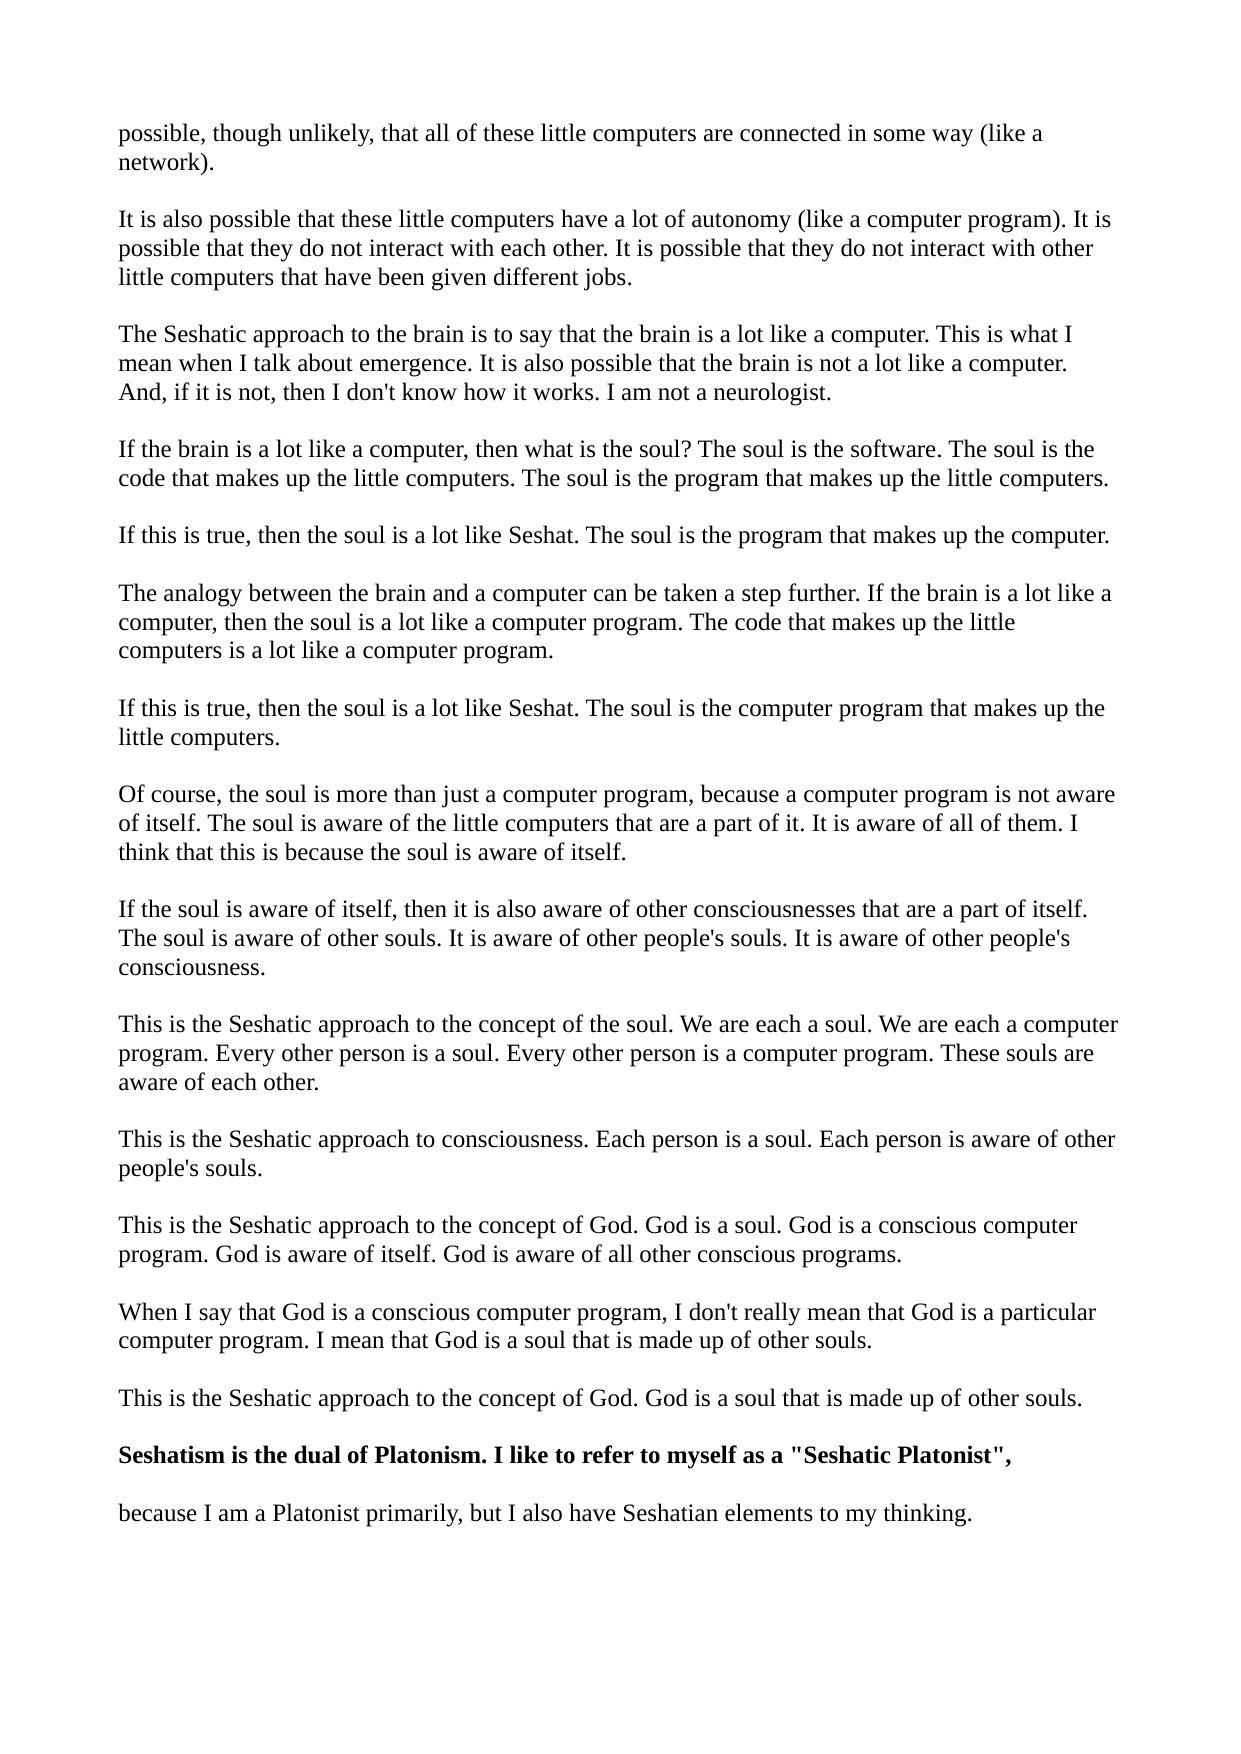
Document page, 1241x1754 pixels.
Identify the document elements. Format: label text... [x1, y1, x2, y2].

text Seshatism is the dual of Platonism. I like to refer to myself as a "Seshatic Platonist", [118, 1441, 1122, 1469]
text The analogy between the brain and a computer can be taken a step further. If the brain is a lot like a computer, then the soul is a lot like a computer program. The code that makes up the little computers is a lot like a computer program. [118, 578, 1122, 664]
text This is the Seshatic approach to the concept of God. God is a soul that is made up of other souls. [118, 1383, 1122, 1412]
text This is the Seshatic approach to consciousness. Each person is a soul. Each person is aware of other people's souls. [118, 1124, 1122, 1182]
text This is the Seshatic approach to the concept of God. God is a soul. God is a conscious computer program. God is aware of itself. God is aware of all other conscious programs. [118, 1211, 1122, 1268]
text The Seshatic approach to the brain is to say that the brain is a lot like a computer. This is what I mean when I talk about emergence. It is also possible that the brain is not a lot like a computer. And, if it is not, then I don't know how it works. I am not a neurologist. [118, 319, 1122, 406]
text If this is true, then the soul is a lot like Seshat. The soul is the program that makes up the computer. [118, 521, 1122, 549]
text Of course, the soul is more than just a computer program, because a computer program is not aware of itself. The soul is aware of the little computers that are a part of it. It is aware of all of them. I think that this is because the soul is aware of itself. [118, 779, 1122, 866]
text It is also possible that these little computers have a lot of autonomy (like a computer program). It is possible that they do not interact with each other. It is possible that they do not interact with other little computers that have been given different jobs. [118, 204, 1122, 291]
text possible, though unlikely, that all of these little computers are connected in some way (like a network). [118, 118, 1122, 176]
text If the soul is aware of itself, then it is also aware of other consciousnesses that are a part of itself. The soul is aware of other souls. It is aware of other people's souls. It is aware of other people's consciousness. [118, 894, 1122, 981]
text If this is true, then the soul is a lot like Seshat. The soul is the computer program that makes up the little computers. [118, 693, 1122, 751]
text When I say that God is a conscious computer program, I don't really mean that God is a particular computer program. I mean that God is a soul that is made up of other souls. [118, 1297, 1122, 1354]
text This is the Seshatic approach to the concept of the soul. We are each a soul. We are each a computer program. Every other person is a soul. Every other person is a computer program. These souls are aware of each other. [118, 1009, 1122, 1096]
text because I am a Platonist primarily, but I also have Seshatian elements to my thinking. [118, 1498, 1122, 1527]
text If the brain is a lot like a computer, then what is the soul? The soul is the software. The soul is the code that makes up the little computers. The soul is the program that makes up the little computers. [118, 434, 1122, 492]
